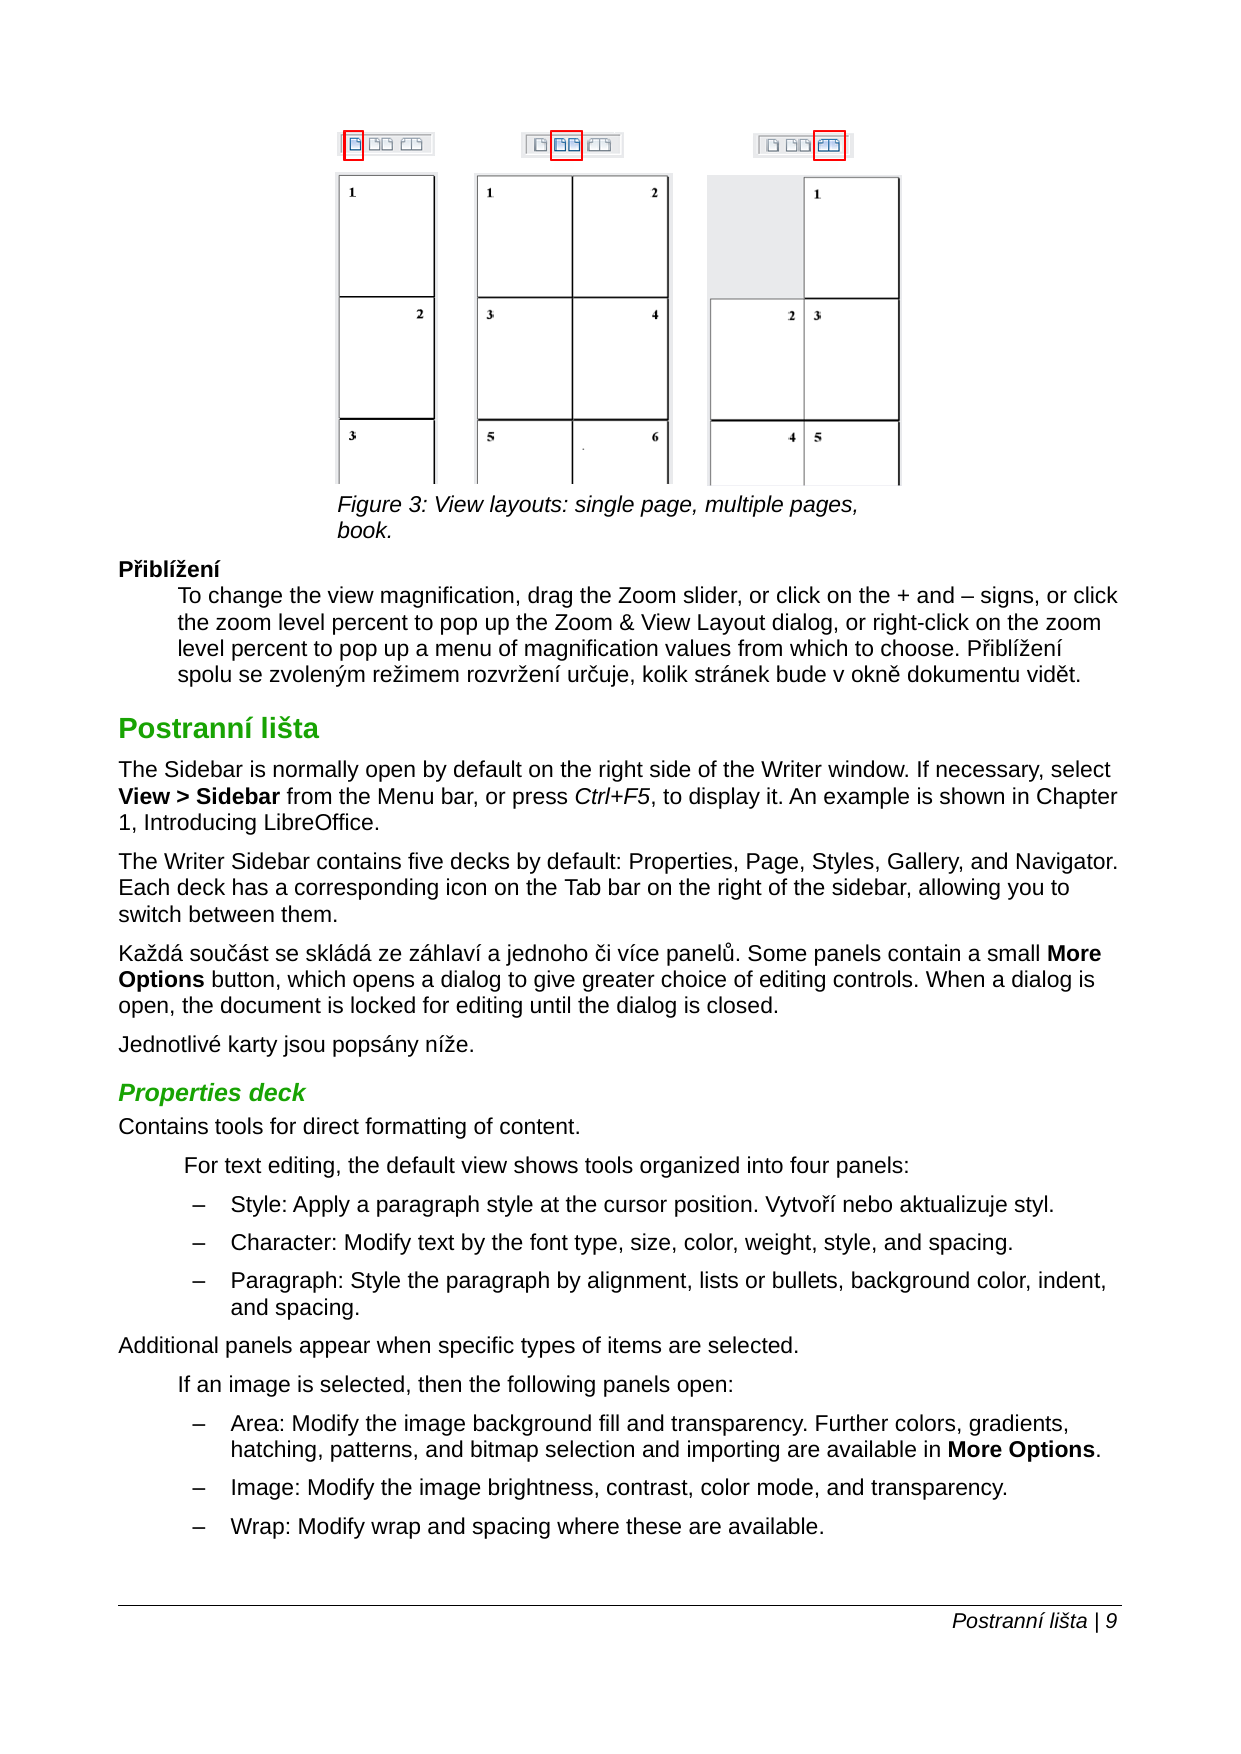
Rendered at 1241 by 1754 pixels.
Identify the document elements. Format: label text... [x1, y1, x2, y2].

text Přiblížení [118, 556, 1122, 582]
text Figure 3: View layouts: single page, multiple pages, book. [337, 491, 903, 544]
text The Writer Sidebar contains five decks by default: Properties, Page, Styles, Gallery, and Navigator. Each deck has a corresponding icon on the Tab bar on the right of the sidebar, allowing you to switch between them. [118, 848, 1122, 927]
list Character: Modify text by the font type, size, color, weight, style, and spacing. [192, 1229, 1122, 1255]
text To change the view magnification, drag the Zoom slider, or click on the + and – signs, or click the zoom level percent to pop up the Zoom & View Layout dialog, or right-click on the zoom level percent to pop up a menu of magnification values from which to choose. Přiblížení spolu se zvoleným režimem rozvržení určuje, kolik stránek bude v okně dokumentu vidět. [177, 582, 1122, 687]
text Jednotlivé karty jsou popsány níže. [118, 1031, 1122, 1057]
subtitle Properties deck [118, 1078, 1122, 1107]
text Každá součást se skládá ze záhlaví a jednoho či více panelů. Some panels contain a small More Options button, which opens a dialog to give greater choice of editing controls. When a dialog is open, the document is locked for editing until the dialog is closed. [118, 939, 1122, 1019]
subtitle Postranní lišta [118, 711, 1122, 745]
picture [324, 118, 916, 491]
text The Sidebar is normally open by default on the right side of the Writer window. If necessary, select View > Sidebar from the Menu bar, or press Ctrl+F5, to display it. An example is shown in Chapter 1, Introducing LibreOffice. [118, 756, 1122, 836]
text For text editing, the default view shows tools organized into four panels: [177, 1152, 1122, 1178]
text If an image is selected, then the following panels open: [177, 1371, 1122, 1397]
list Image: Modify the image brightness, contrast, color mode, and transparency. [192, 1474, 1122, 1501]
list Wrap: Modify wrap and spacing where these are available. [192, 1513, 1122, 1539]
list Area: Modify the image background fill and transparency. Further colors, gradients, hatching, patterns, and bitmap selection and importing are available in More Options. [192, 1409, 1122, 1462]
text Contains tools for direct formatting of content. [118, 1113, 1122, 1139]
text Additional panels appear when specific types of items are selected. [118, 1332, 1122, 1358]
list Style: Apply a paragraph style at the cursor position. Vytvoří nebo aktualizuje styl. [192, 1191, 1122, 1217]
list Paragraph: Style the paragraph by alignment, lists or bullets, background color, indent, and spacing. [192, 1267, 1122, 1320]
